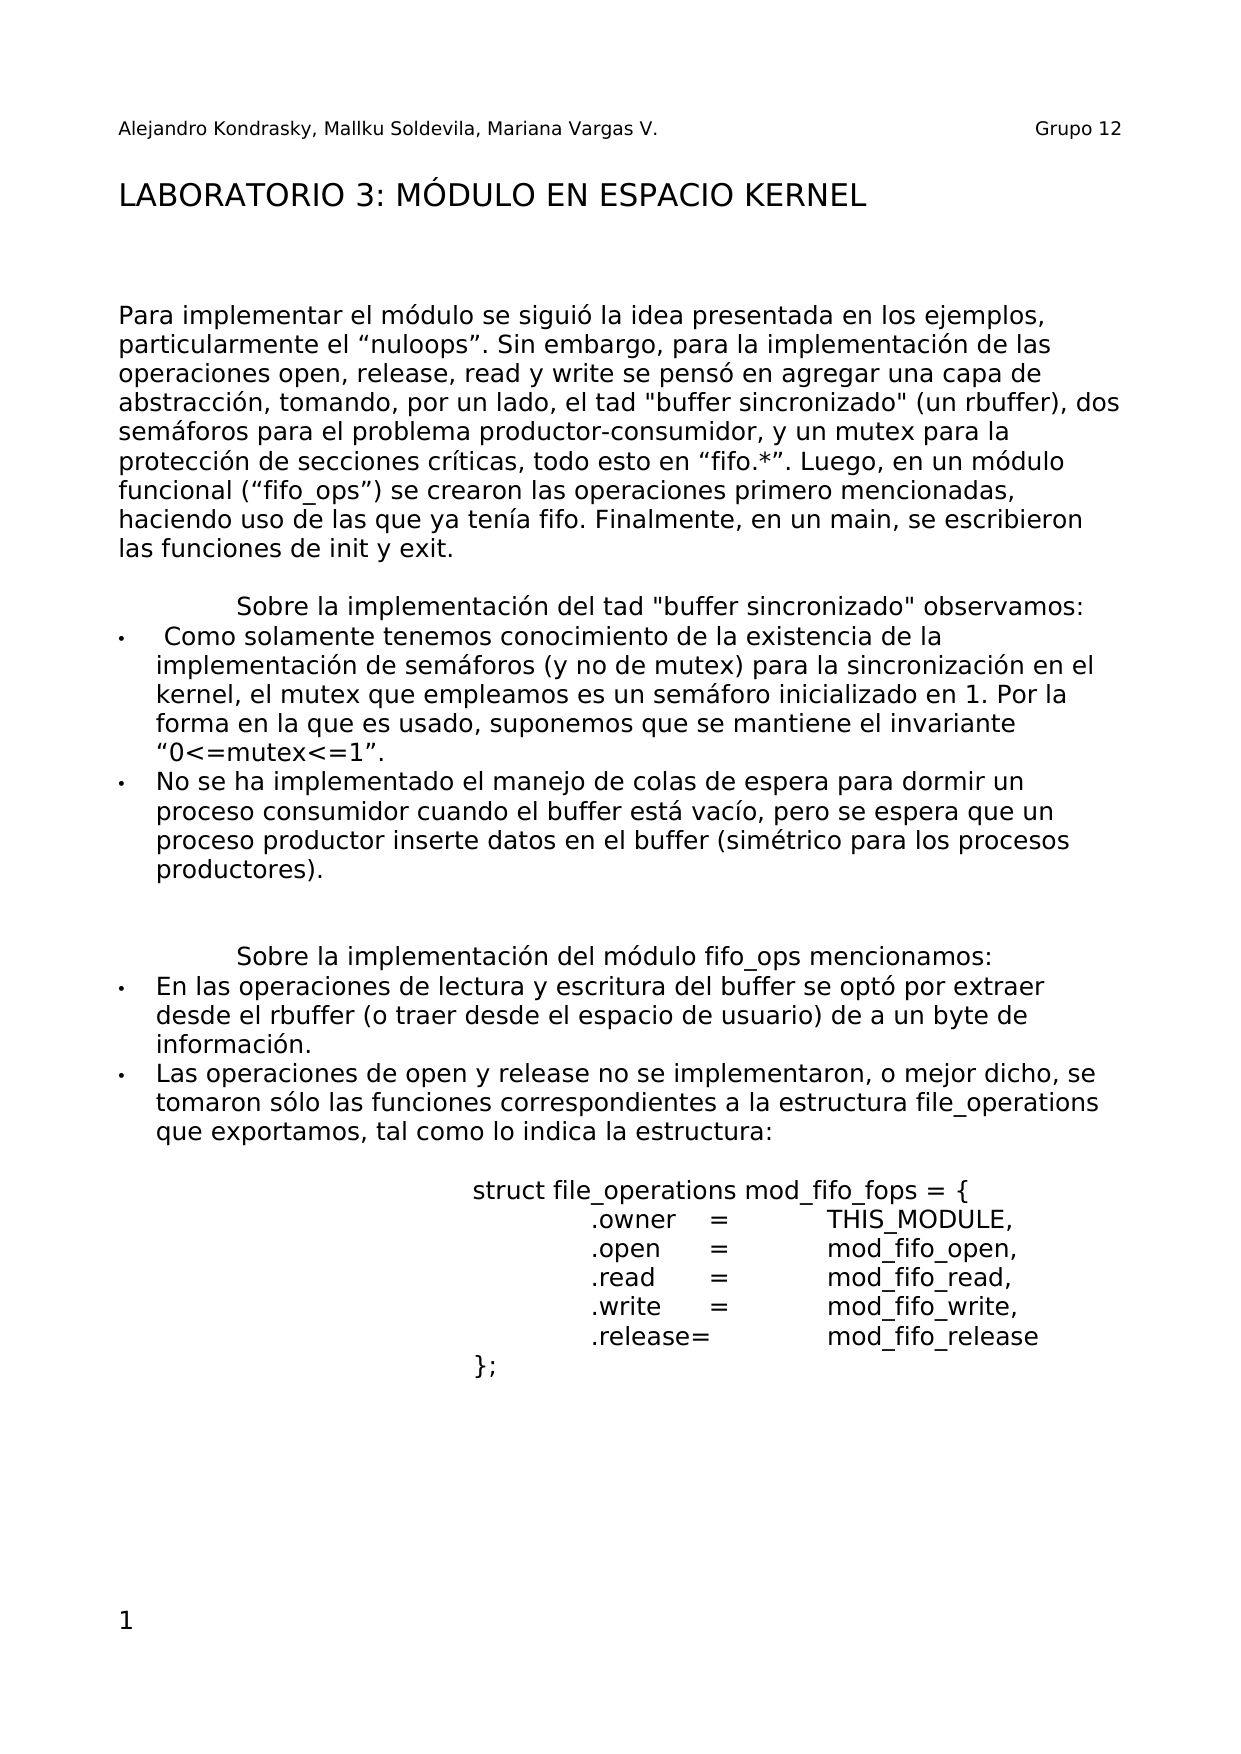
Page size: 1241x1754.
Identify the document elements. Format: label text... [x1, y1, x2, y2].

text Sobre la implementación del tad "buffer sincronizado" observamos: [118, 593, 1122, 622]
text .open = mod_fifo_open, [118, 1234, 1122, 1263]
list Como solamente tenemos conocimiento de la existencia de la implementación de semáforos (y no de mutex) para la sincronización en el kernel, el mutex que empleamos es un semáforo inicializado en 1. Por la forma en la que es usado, suponemos que se mantiene el invariante “0<=mutex<=1”. [118, 622, 1122, 768]
text struct file_operations mod_fifo_fops = { [118, 1176, 1122, 1205]
list En las operaciones de lectura y escritura del buffer se optó por extraer desde el rbuffer (o traer desde el espacio de usuario) de a un byte de información. [118, 972, 1122, 1059]
text .write = mod_fifo_write, [118, 1293, 1122, 1322]
text Sobre la implementación del módulo fifo_ops mencionamos: [118, 943, 1122, 972]
list No se ha implementado el manejo de colas de espera para dormir un proceso consumidor cuando el buffer está vacío, pero se espera que un proceso productor inserte datos en el buffer (simétrico para los procesos productores). [118, 768, 1122, 884]
text .owner = THIS_MODULE, [118, 1205, 1122, 1234]
text .read = mod_fifo_read, [118, 1263, 1122, 1293]
text Para implementar el módulo se siguió la idea presentada en los ejemplos, particularmente el “nuloops”. Sin embargo, para la implementación de las operaciones open, release, read y write se pensó en agregar una capa de abstracción, tomando, por un lado, el tad "buffer sincronizado" (un rbuffer), dos semáforos para el problema productor-consumidor, y un mutex para la protección de secciones críticas, todo esto en “fifo.*”. Luego, en un módulo funcional (“fifo_ops”) se crearon las operaciones primero mencionadas, haciendo uso de las que ya tenía fifo. Finalmente, en un main, se escribieron las funciones de init y exit. [118, 301, 1122, 563]
text .release= mod_fifo_release [118, 1322, 1122, 1351]
text LABORATORIO 3: MÓDULO EN ESPACIO KERNEL [118, 177, 1122, 213]
list Las operaciones de open y release no se implementaron, o mejor dicho, se tomaron sólo las funciones correspondientes a la estructura file_operations que exportamos, tal como lo indica la estructura: [118, 1059, 1122, 1147]
text }; [118, 1351, 1122, 1380]
